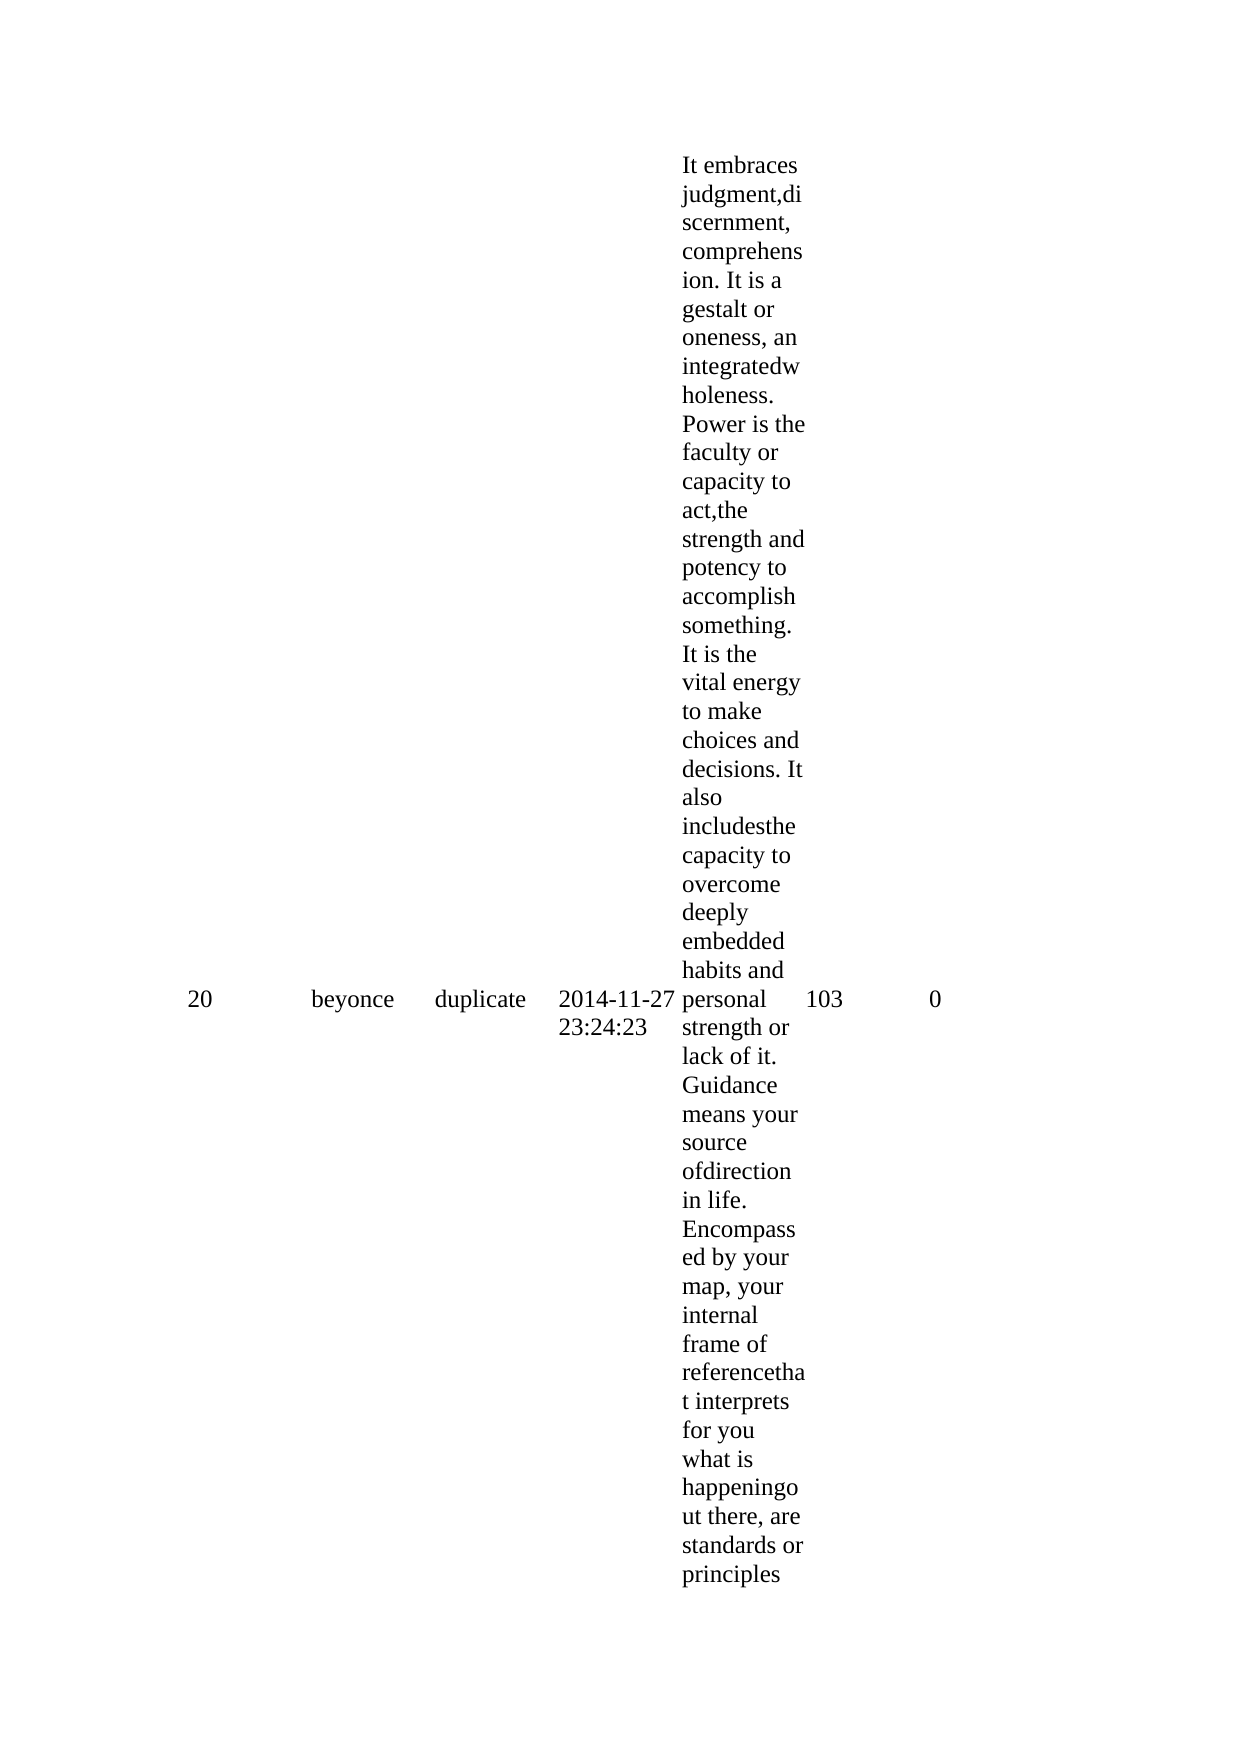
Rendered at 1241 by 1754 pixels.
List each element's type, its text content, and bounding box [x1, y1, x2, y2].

table_cell personal strength or lack of it. Guidance means your source ofdirection in life. Encompassed by your map, your internal frame of referencethat interprets for you what is happeningout there, are standards or principles [682, 984, 805, 1587]
table_cell [929, 150, 1053, 984]
table_cell beyonce [311, 984, 434, 1587]
table_cell 0 [929, 984, 1053, 1587]
table_cell 2014-11-27 23:24:23 [558, 984, 682, 1587]
table_cell [558, 150, 682, 984]
table_cell [311, 150, 434, 984]
table_cell duplicate [435, 984, 558, 1587]
table_cell It embraces judgment,discernment, comprehension. It is a gestalt or oneness, an integratedwholeness. Power is the faculty or capacity to act,the strength and potency to accomplish something. It is the vital energy to make choices and decisions. It also includesthe capacity to overcome deeply embedded habits and [682, 150, 805, 984]
table_cell 20 [188, 984, 311, 1587]
table_cell [435, 150, 558, 984]
table_cell [805, 150, 929, 984]
table_cell [188, 150, 311, 984]
table_cell 103 [805, 984, 929, 1587]
